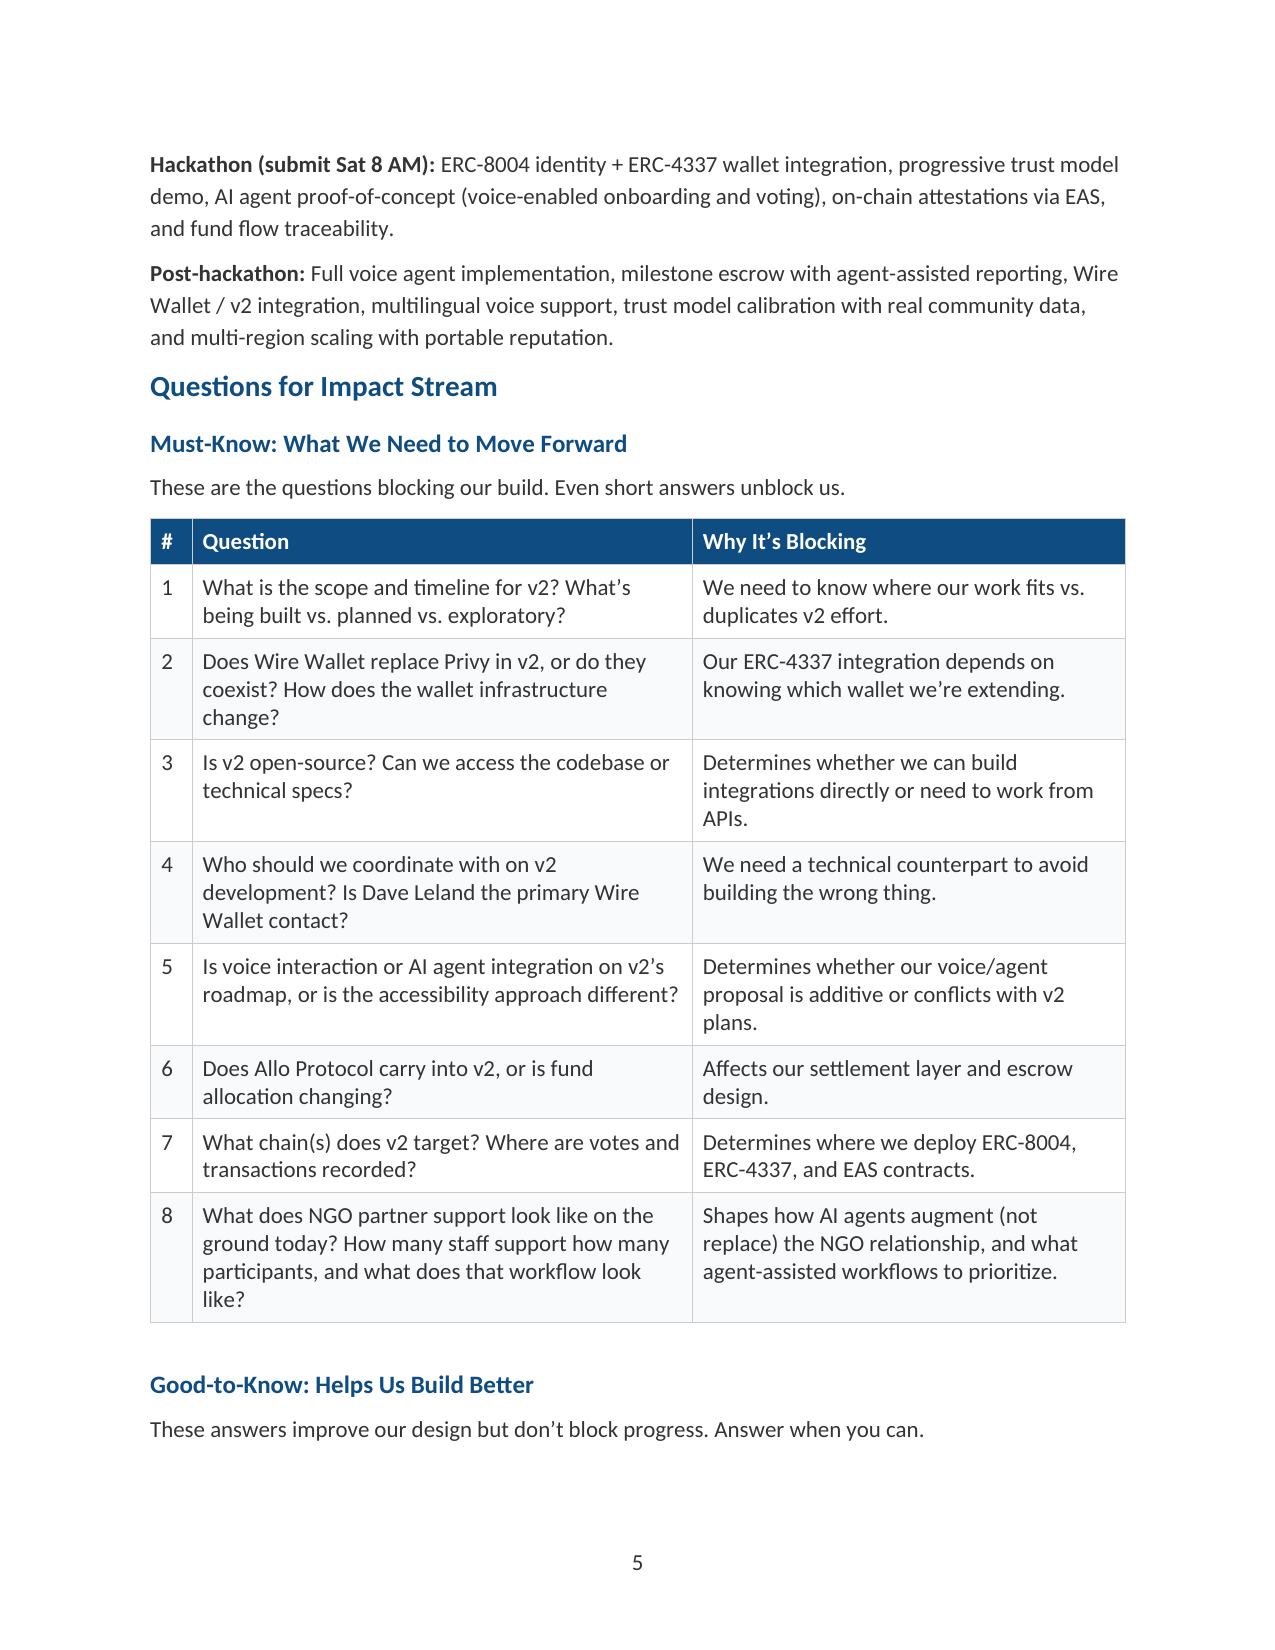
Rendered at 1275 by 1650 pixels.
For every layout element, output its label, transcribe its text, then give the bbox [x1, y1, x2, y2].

table_cell Affects our settlement layer and escrow design. [693, 1046, 1125, 1118]
table_cell 7 [151, 1119, 192, 1192]
table_cell Our ERC-4337 integration depends on knowing which wallet we’re extending. [693, 639, 1125, 739]
table_cell What is the scope and timeline for v2? What’s being built vs. planned vs. exploratory? [193, 565, 692, 637]
table_cell 1 [151, 565, 192, 637]
table_cell 6 [151, 1046, 192, 1118]
text Good-to-Know: Helps Us Build Better [150, 1369, 1125, 1400]
table_cell Determines whether we can build integrations directly or need to work from APIs. [693, 740, 1125, 841]
table_cell 8 [151, 1193, 192, 1322]
table_header # [151, 519, 192, 564]
table_cell Determines where we deploy ERC-8004, ERC-4337, and EAS contracts. [693, 1119, 1125, 1192]
table_cell Does Allo Protocol carry into v2, or is fund allocation changing? [193, 1046, 692, 1118]
table_cell Does Wire Wallet replace Privy in v2, or do they coexist? How does the wallet infrastructure change? [193, 639, 692, 739]
text Must-Know: What We Need to Move Forward [150, 428, 1125, 458]
text Hackathon (submit Sat 8 AM): ERC-8004 identity + ERC-4337 wallet integration, progressive trust model demo, AI agent proof-of-concept (voice-enabled onboarding and voting), on-chain attestations via EAS, and fund flow traceability. [150, 150, 1125, 242]
table_cell What chain(s) does v2 target? Where are votes and transactions recorded? [193, 1119, 692, 1192]
table_cell 2 [151, 639, 192, 739]
table_cell Is v2 open-source? Can we access the codebase or technical specs? [193, 740, 692, 841]
table_cell We need a technical counterpart to avoid building the wrong thing. [693, 842, 1125, 943]
table_cell Shapes how AI agents augment (not replace) the NGO relationship, and what agent-assisted workflows to prioritize. [693, 1193, 1125, 1322]
table_cell 5 [151, 944, 192, 1044]
text Questions for Impact Stream [150, 368, 1125, 404]
table_cell 3 [151, 740, 192, 841]
text These answers improve our design but don’t block progress. Answer when you can. [150, 1415, 1125, 1443]
table_cell Is voice interaction or AI agent integration on v2’s roadmap, or is the accessibility approach different? [193, 944, 692, 1044]
table_cell 4 [151, 842, 192, 943]
text These are the questions blocking our build. Even short answers unblock us. [150, 473, 1125, 501]
table_cell We need to know where our work fits vs. duplicates v2 effort. [693, 565, 1125, 637]
table_cell Determines whether our voice/agent proposal is additive or conflicts with v2 plans. [693, 944, 1125, 1044]
table_header Question [193, 519, 692, 564]
table_header Why It’s Blocking [693, 519, 1125, 564]
text Post-hackathon: Full voice agent implementation, milestone escrow with agent-assisted reporting, Wire Wallet / v2 integration, multilingual voice support, trust model calibration with real community data, and multi-region scaling with portable reputation. [150, 259, 1125, 351]
table_cell What does NGO partner support look like on the ground today? How many staff support how many participants, and what does that workflow look like? [193, 1193, 692, 1322]
table_cell Who should we coordinate with on v2 development? Is Dave Leland the primary Wire Wallet contact? [193, 842, 692, 943]
